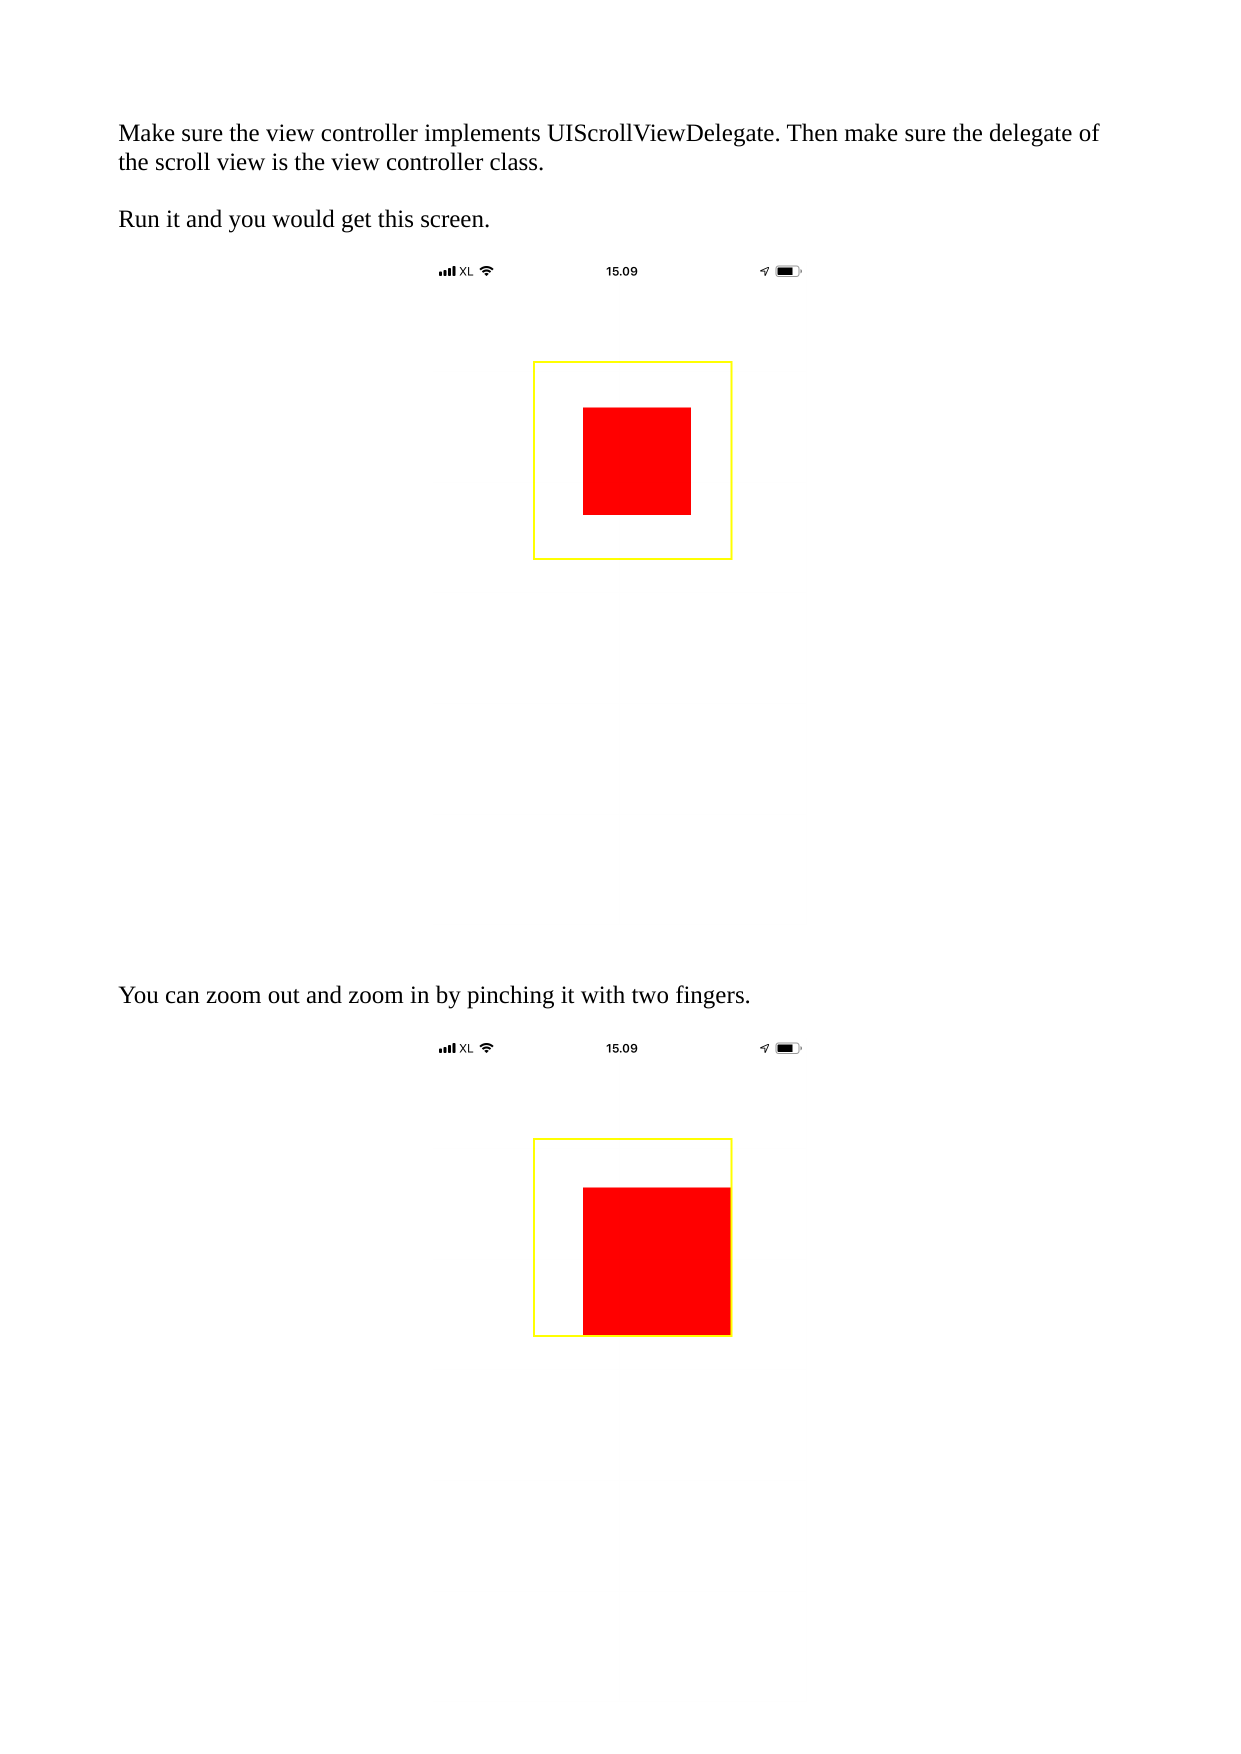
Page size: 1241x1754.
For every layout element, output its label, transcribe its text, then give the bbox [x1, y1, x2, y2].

picture [433, 1038, 807, 1702]
text Run it and you would get this screen. [118, 204, 1122, 233]
text You can zoom out and zoom in by pinching it with two fingers. [118, 981, 1122, 1009]
text Make sure the view controller implements UIScrollViewDelegate. Then make sure the delegate of the scroll view is the view controller class. [118, 118, 1122, 176]
picture [433, 261, 807, 925]
